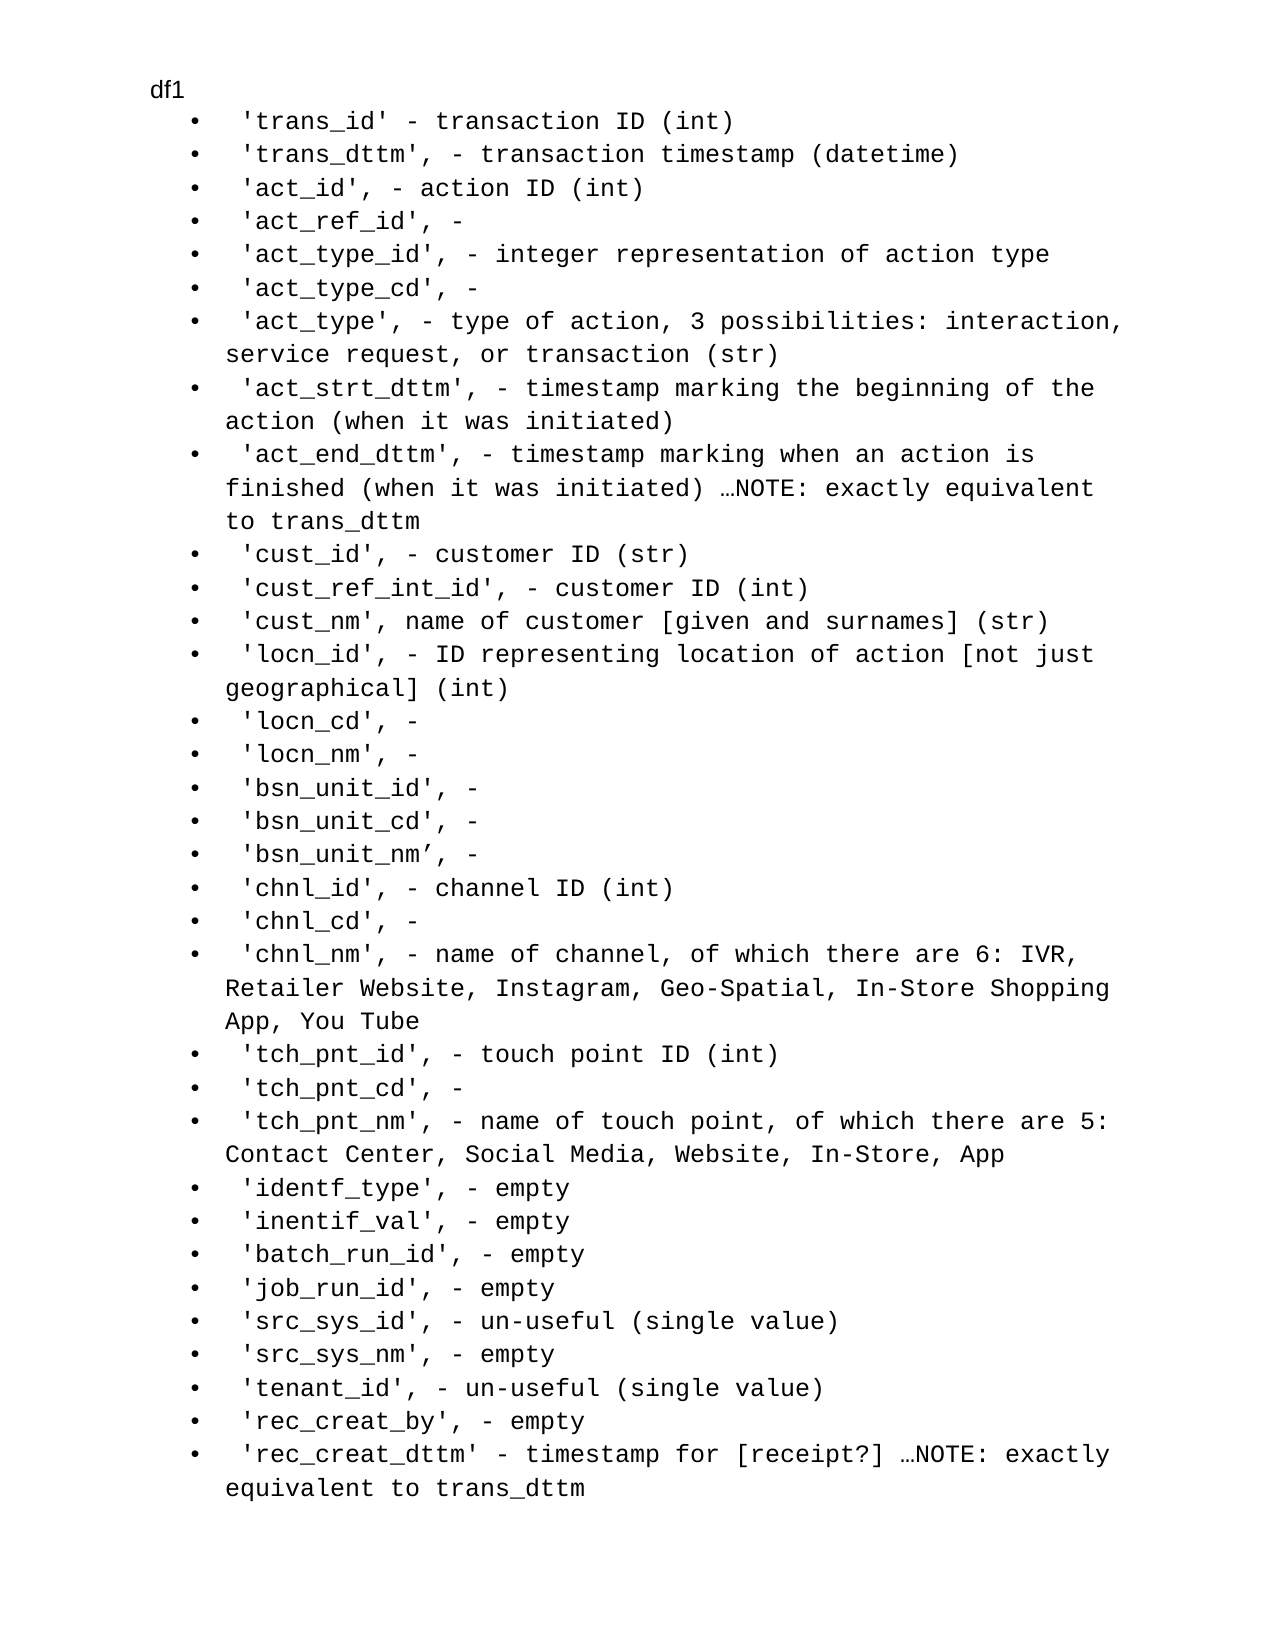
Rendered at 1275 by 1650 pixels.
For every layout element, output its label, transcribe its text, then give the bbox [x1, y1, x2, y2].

list 'act_id', - action ID (int) [187, 170, 1125, 204]
list 'trans_dttm', - transaction timestamp (datetime) [187, 137, 1125, 170]
list 'tch_pnt_cd', - [187, 1070, 1125, 1104]
list 'chnl_cd', - [187, 904, 1125, 937]
list 'inentif_val', - empty [187, 1204, 1125, 1237]
list 'bsn_unit_id', - [187, 770, 1125, 804]
list 'bsn_unit_nm’, - [187, 837, 1125, 870]
list 'tch_pnt_id', - touch point ID (int) [187, 1037, 1125, 1070]
list 'rec_creat_by', - empty [187, 1404, 1125, 1437]
list 'src_sys_nm', - empty [187, 1337, 1125, 1370]
list 'act_strt_dttm', - timestamp marking the beginning of the action (when it was initiated) [187, 370, 1125, 437]
list 'chnl_id', - channel ID (int) [187, 870, 1125, 904]
list 'identf_type', - empty [187, 1170, 1125, 1204]
list 'act_end_dttm', - timestamp marking when an action is finished (when it was initiated) …NOTE: exactly equivalent to trans_dttm [187, 437, 1125, 537]
list 'trans_id' - transaction ID (int) [187, 104, 1125, 137]
list 'locn_cd', - [187, 704, 1125, 737]
list 'cust_nm', name of customer [given and surnames] (str) [187, 604, 1125, 637]
list 'locn_id', - ID representing location of action [not just geographical] (int) [187, 637, 1125, 704]
list 'act_ref_id', - [187, 204, 1125, 237]
list 'src_sys_id', - un-useful (single value) [187, 1304, 1125, 1337]
text df1 [150, 75, 1125, 104]
list 'chnl_nm', - name of channel, of which there are 6: IVR, Retailer Website, Instagram, Geo-Spatial, In-Store Shopping App, You Tube [187, 937, 1125, 1037]
list 'locn_nm', - [187, 737, 1125, 770]
list 'tenant_id', - un-useful (single value) [187, 1370, 1125, 1404]
list 'job_run_id', - empty [187, 1270, 1125, 1304]
list 'bsn_unit_cd', - [187, 804, 1125, 837]
list 'act_type_id', - integer representation of action type [187, 237, 1125, 270]
list 'act_type_cd', - [187, 270, 1125, 304]
list 'cust_id', - customer ID (str) [187, 537, 1125, 570]
list 'tch_pnt_nm', - name of touch point, of which there are 5: Contact Center, Social Media, Website, In-Store, App [187, 1104, 1125, 1170]
list 'act_type', - type of action, 3 possibilities: interaction, service request, or transaction (str) [187, 304, 1125, 370]
list 'cust_ref_int_id', - customer ID (int) [187, 570, 1125, 604]
list 'rec_creat_dttm' - timestamp for [receipt?] …NOTE: exactly equivalent to trans_dttm [187, 1437, 1125, 1504]
list 'batch_run_id', - empty [187, 1237, 1125, 1270]
